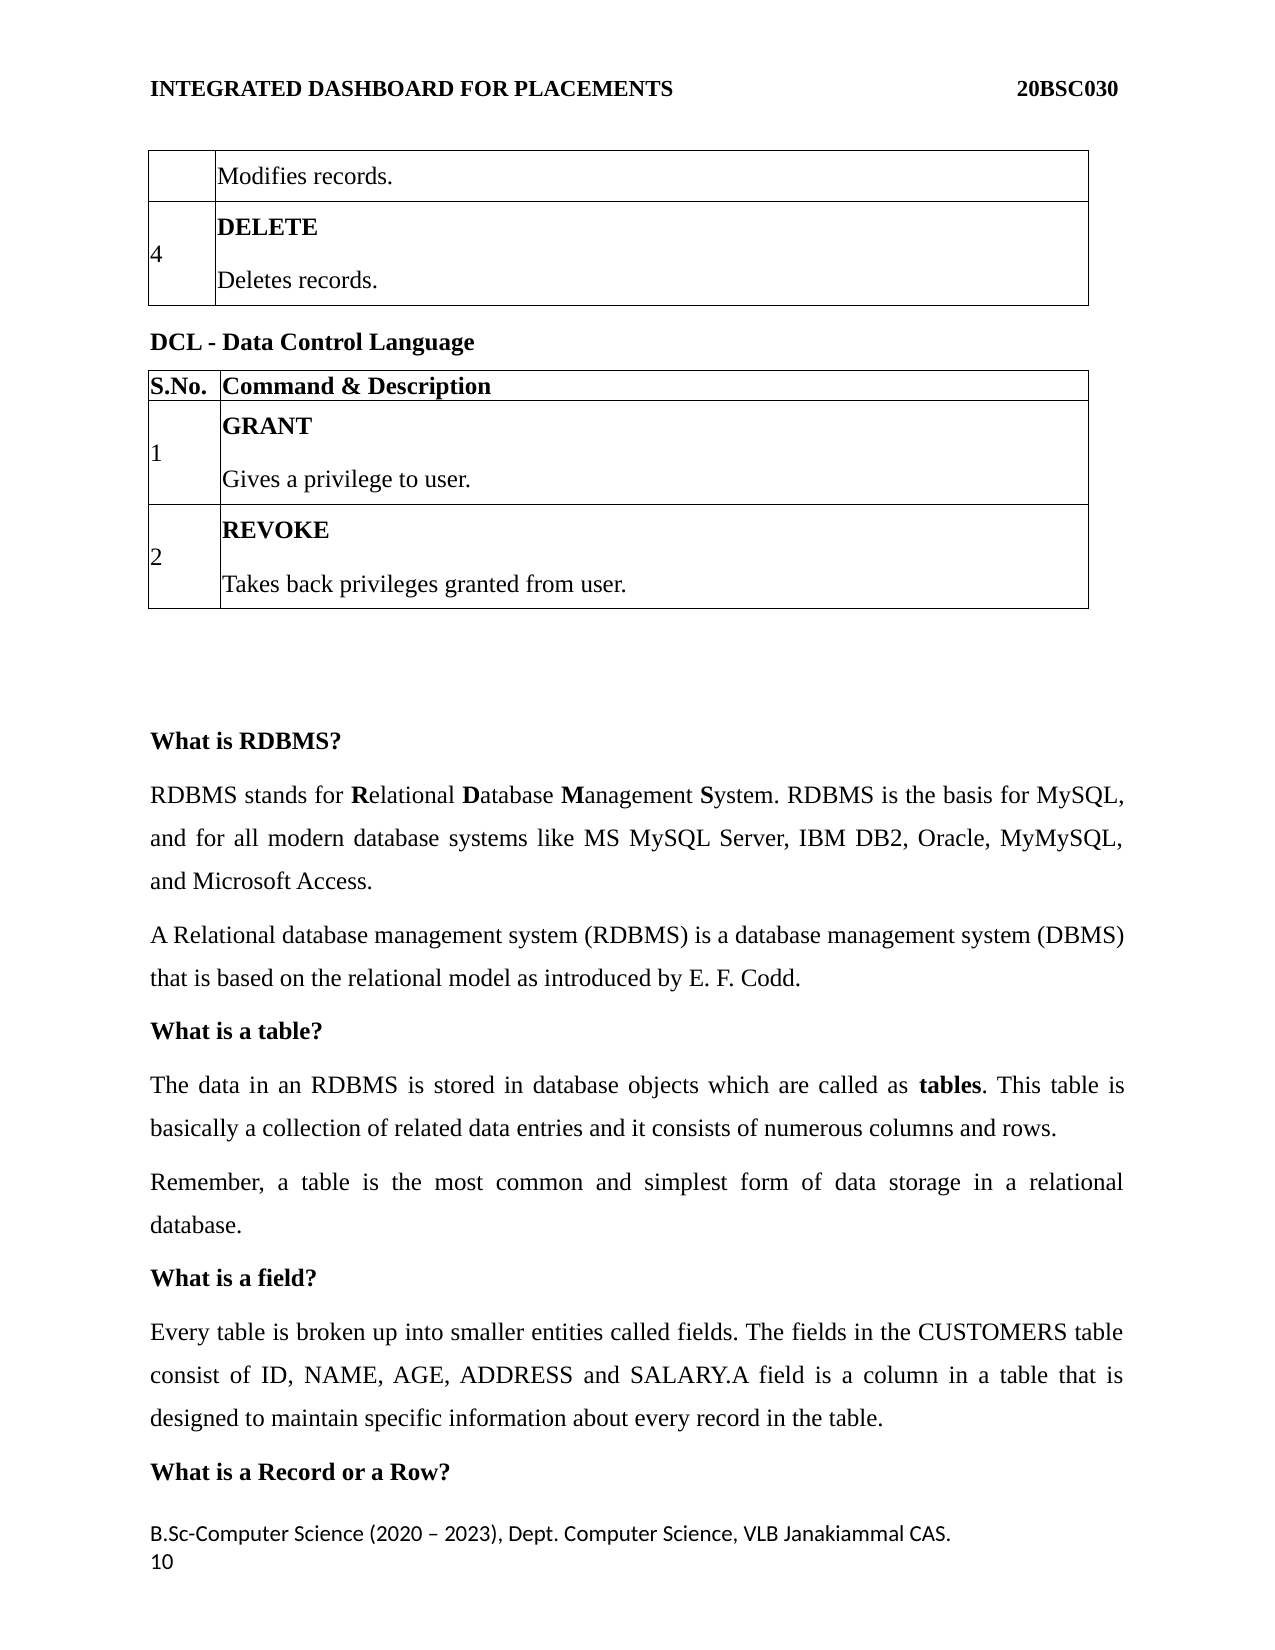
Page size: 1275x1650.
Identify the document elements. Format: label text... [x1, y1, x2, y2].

table_cell 4 [149, 202, 215, 305]
table_cell [149, 151, 215, 201]
table_cell 1 [149, 401, 220, 504]
table_cell REVOKE Takes back privileges granted from user. [221, 505, 1088, 608]
text Remember, a table is the most common and simplest form of data storage in a relational database. [150, 1167, 1125, 1238]
text What is a field? [150, 1263, 1125, 1292]
table_cell DELETE Deletes records. [216, 202, 1088, 305]
text What is a Record or a Row? [150, 1457, 1125, 1485]
table_cell GRANT Gives a privilege to user. [221, 401, 1088, 504]
text What is a table? [150, 1016, 1125, 1045]
table_header Command & Description [221, 371, 1088, 399]
table_header S.No. [149, 371, 220, 399]
text DCL - Data Control Language [150, 327, 1125, 355]
text The data in an RDBMS is stored in database objects which are called as tables. This table is basically a collection of related data entries and it consists of numerous columns and rows. [150, 1070, 1125, 1142]
table_cell Modifies records. [216, 151, 1088, 201]
text Every table is broken up into smaller entities called fields. The fields in the CUSTOMERS table consist of ID, NAME, AGE, ADDRESS and SALARY.A field is a column in a table that is designed to maintain specific information about every record in the table. [150, 1317, 1125, 1432]
table_cell 2 [149, 505, 220, 608]
text RDBMS stands for Relational Database Management System. RDBMS is the basis for MySQL, and for all modern database systems like MS MySQL Server, IBM DB2, Oracle, MyMySQL, and Microsoft Access. [150, 780, 1125, 895]
text What is RDBMS? [150, 726, 1125, 755]
text A Relational database management system (RDBMS) is a database management system (DBMS) that is based on the relational model as introduced by E. F. Codd. [150, 920, 1125, 992]
